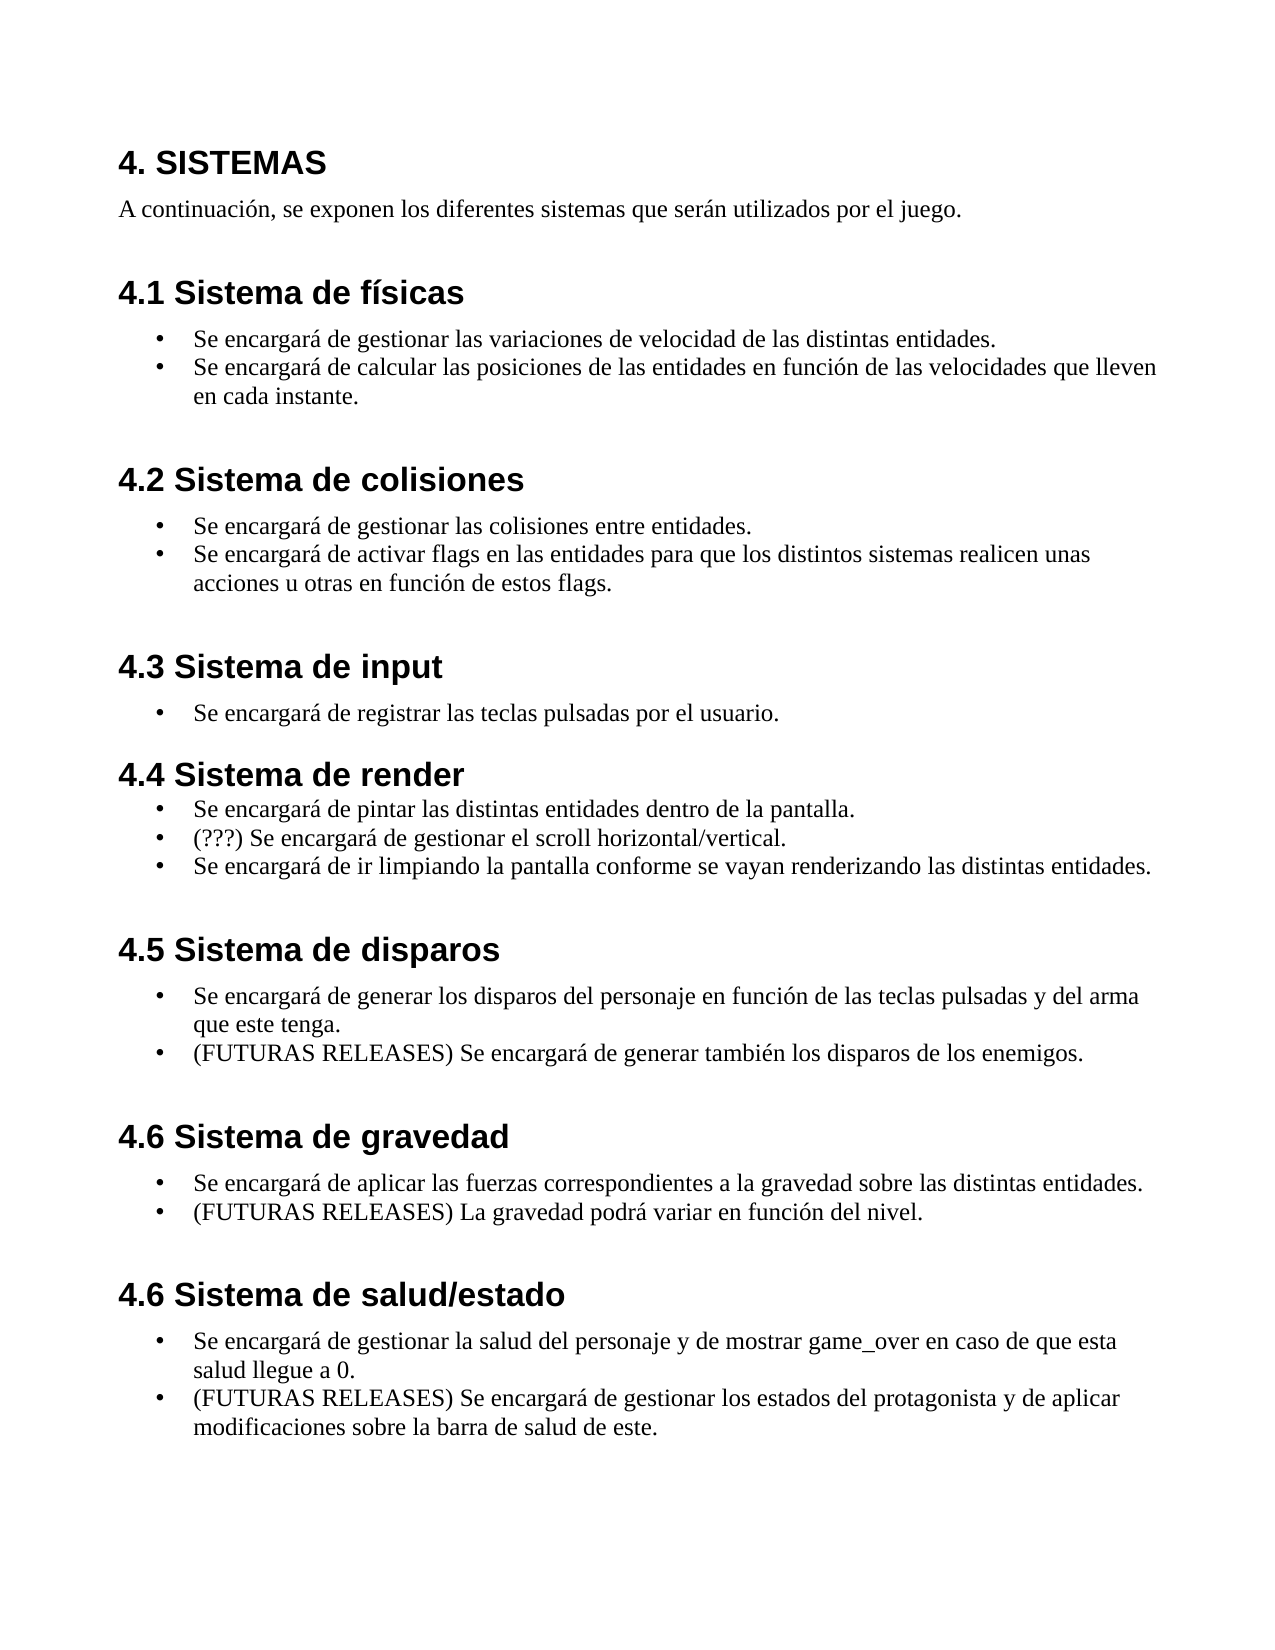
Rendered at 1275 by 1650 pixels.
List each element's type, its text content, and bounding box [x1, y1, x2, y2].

list Se encargará de gestionar las colisiones entre entidades. [156, 511, 1157, 539]
list Se encargará de gestionar las variaciones de velocidad de las distintas entidades. [156, 324, 1157, 352]
list (FUTURAS RELEASES) La gravedad podrá variar en función del nivel. [156, 1197, 1157, 1225]
subtitle 4.3 Sistema de input [118, 647, 1157, 685]
list Se encargará de generar los disparos del personaje en función de las teclas pulsadas y del arma que este tenga. [156, 981, 1157, 1038]
list Se encargará de activar flags en las entidades para que los distintos sistemas realicen unas acciones u otras en función de estos flags. [156, 539, 1157, 597]
list Se encargará de calcular las posiciones de las entidades en función de las velocidades que lleven en cada instante. [156, 352, 1157, 410]
subtitle 4. SISTEMAS [118, 143, 1157, 182]
list (???) Se encargará de gestionar el scroll horizontal/vertical. [156, 823, 1157, 851]
text A continuación, se exponen los diferentes sistemas que serán utilizados por el juego. [118, 194, 1157, 223]
list Se encargará de gestionar la salud del personaje y de mostrar game_over en caso de que esta salud llegue a 0. [156, 1326, 1157, 1383]
subtitle 4.5 Sistema de disparos [118, 930, 1157, 968]
list Se encargará de registrar las teclas pulsadas por el usuario. [156, 698, 1157, 726]
subtitle 4.6 Sistema de salud/estado [118, 1275, 1157, 1313]
subtitle 4.1 Sistema de físicas [118, 273, 1157, 311]
text 4.4 Sistema de render [118, 755, 1157, 794]
subtitle 4.2 Sistema de colisiones [118, 459, 1157, 498]
list (FUTURAS RELEASES) Se encargará de gestionar los estados del protagonista y de aplicar modificaciones sobre la barra de salud de este. [156, 1383, 1157, 1441]
list (FUTURAS RELEASES) Se encargará de generar también los disparos de los enemigos. [156, 1038, 1157, 1067]
subtitle 4.6 Sistema de gravedad [118, 1117, 1157, 1155]
list Se encargará de pintar las distintas entidades dentro de la pantalla. [156, 794, 1157, 823]
list Se encargará de ir limpiando la pantalla conforme se vayan renderizando las distintas entidades. [156, 851, 1157, 880]
list Se encargará de aplicar las fuerzas correspondientes a la gravedad sobre las distintas entidades. [156, 1168, 1157, 1197]
